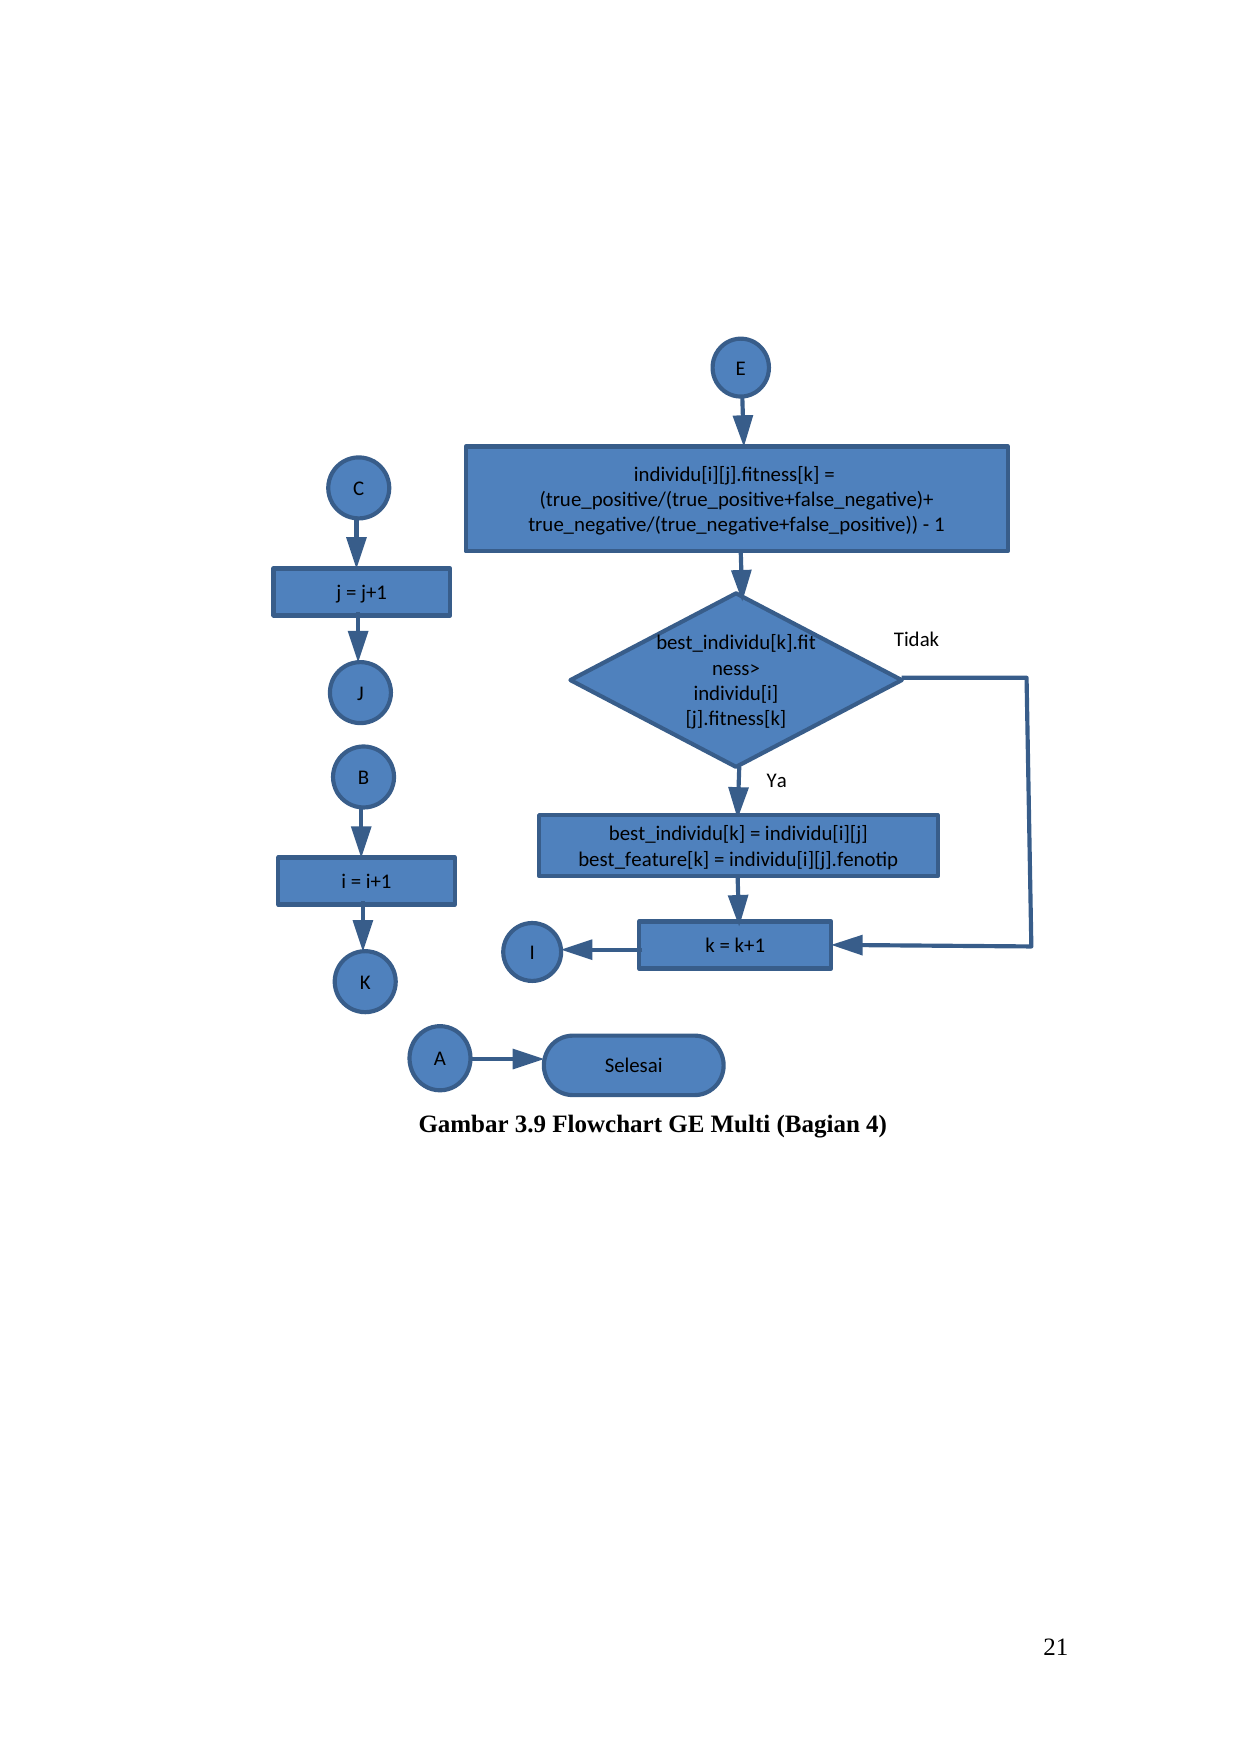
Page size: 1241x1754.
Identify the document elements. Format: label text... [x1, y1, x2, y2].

text Gambar 3.9 Flowchart GE Multi (Bagian 4) [236, 1109, 1068, 1181]
